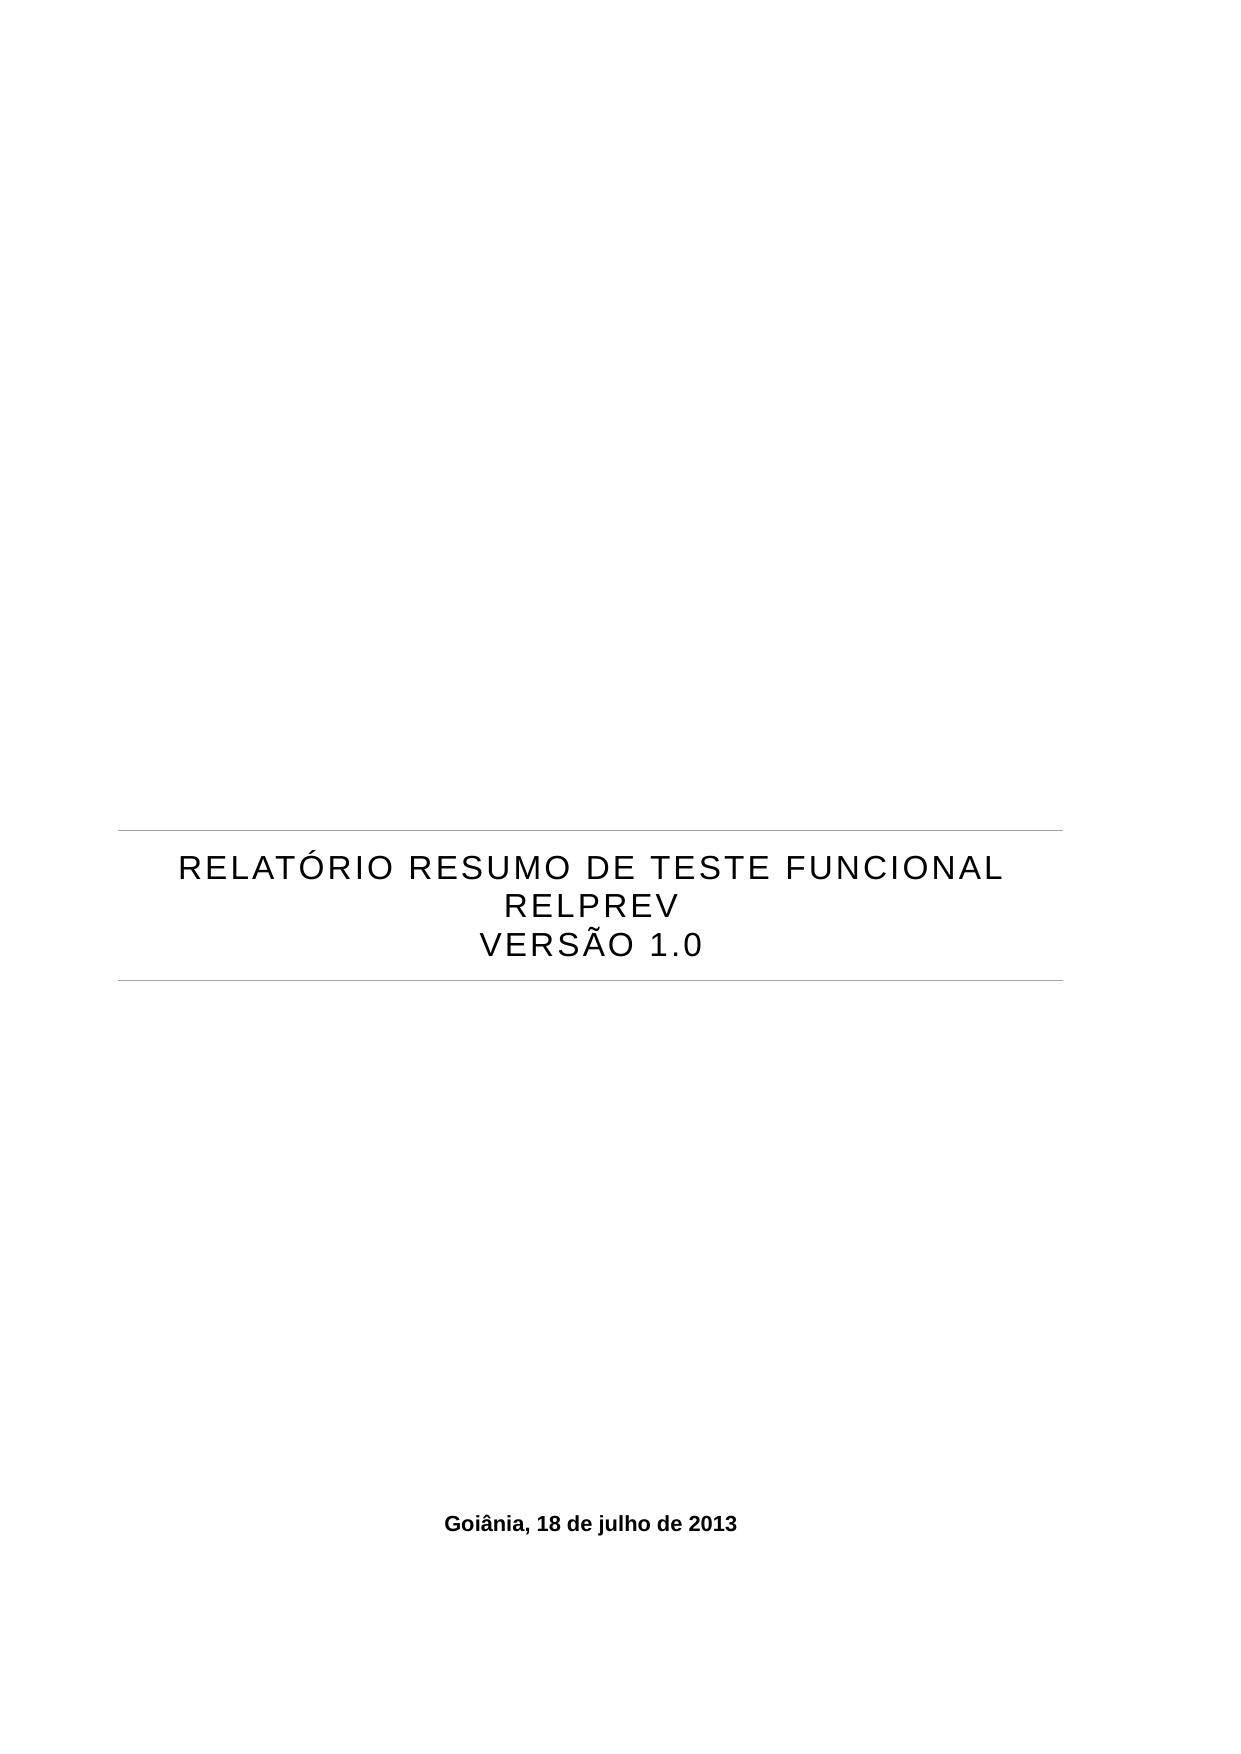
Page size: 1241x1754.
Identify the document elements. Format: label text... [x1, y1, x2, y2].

text Goiânia, 18 de julho de 2013 [118, 1511, 1063, 1536]
text RELATÓRIO RESUMO DE TESTE FUNCIONAL RELPREV [118, 831, 1063, 907]
text Versão 1.0 [118, 907, 1063, 980]
